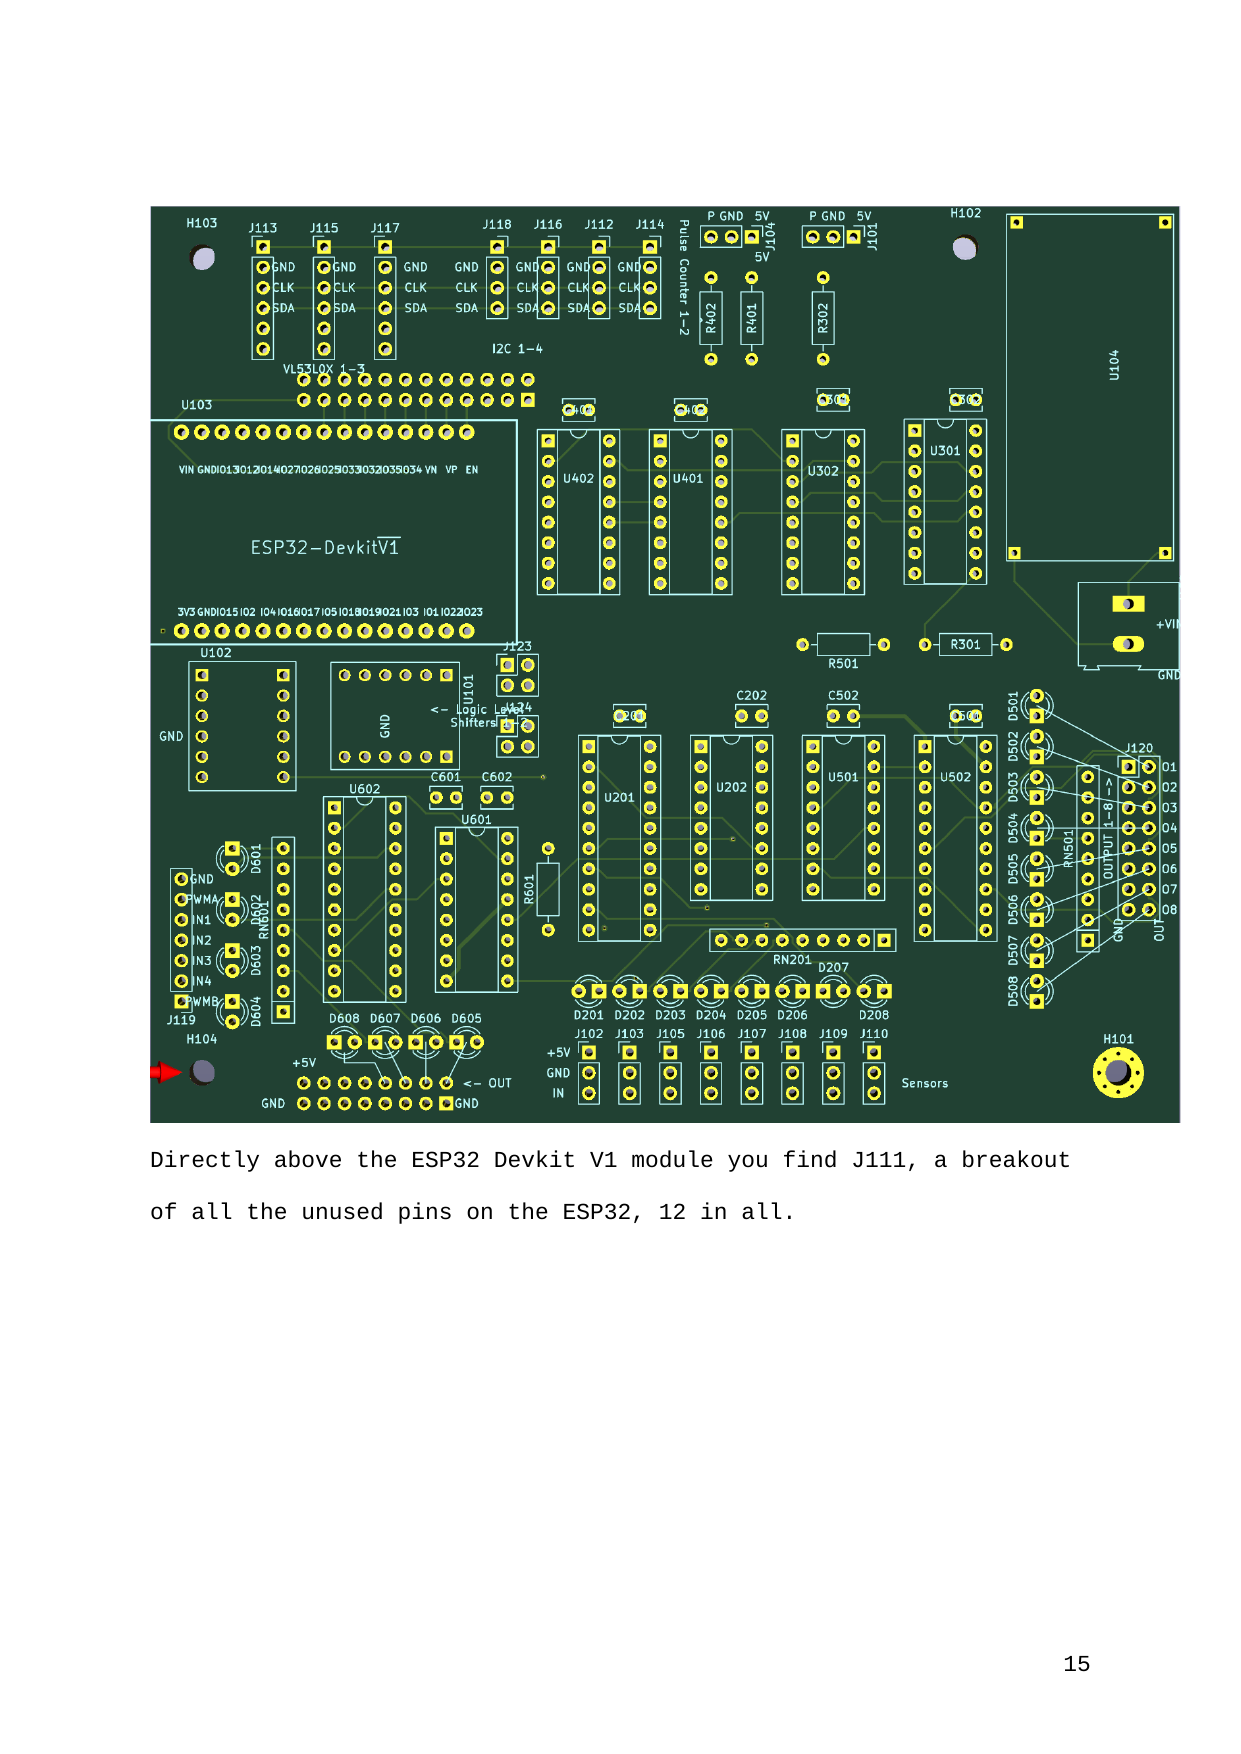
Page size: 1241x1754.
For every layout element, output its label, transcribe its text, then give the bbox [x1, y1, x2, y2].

text Directly above the ESP32 Devkit V1 module you find J111, a breakout of all the unused pins on the ESP32, 12 in all. [150, 1149, 1091, 1227]
picture [150, 206, 1181, 1123]
